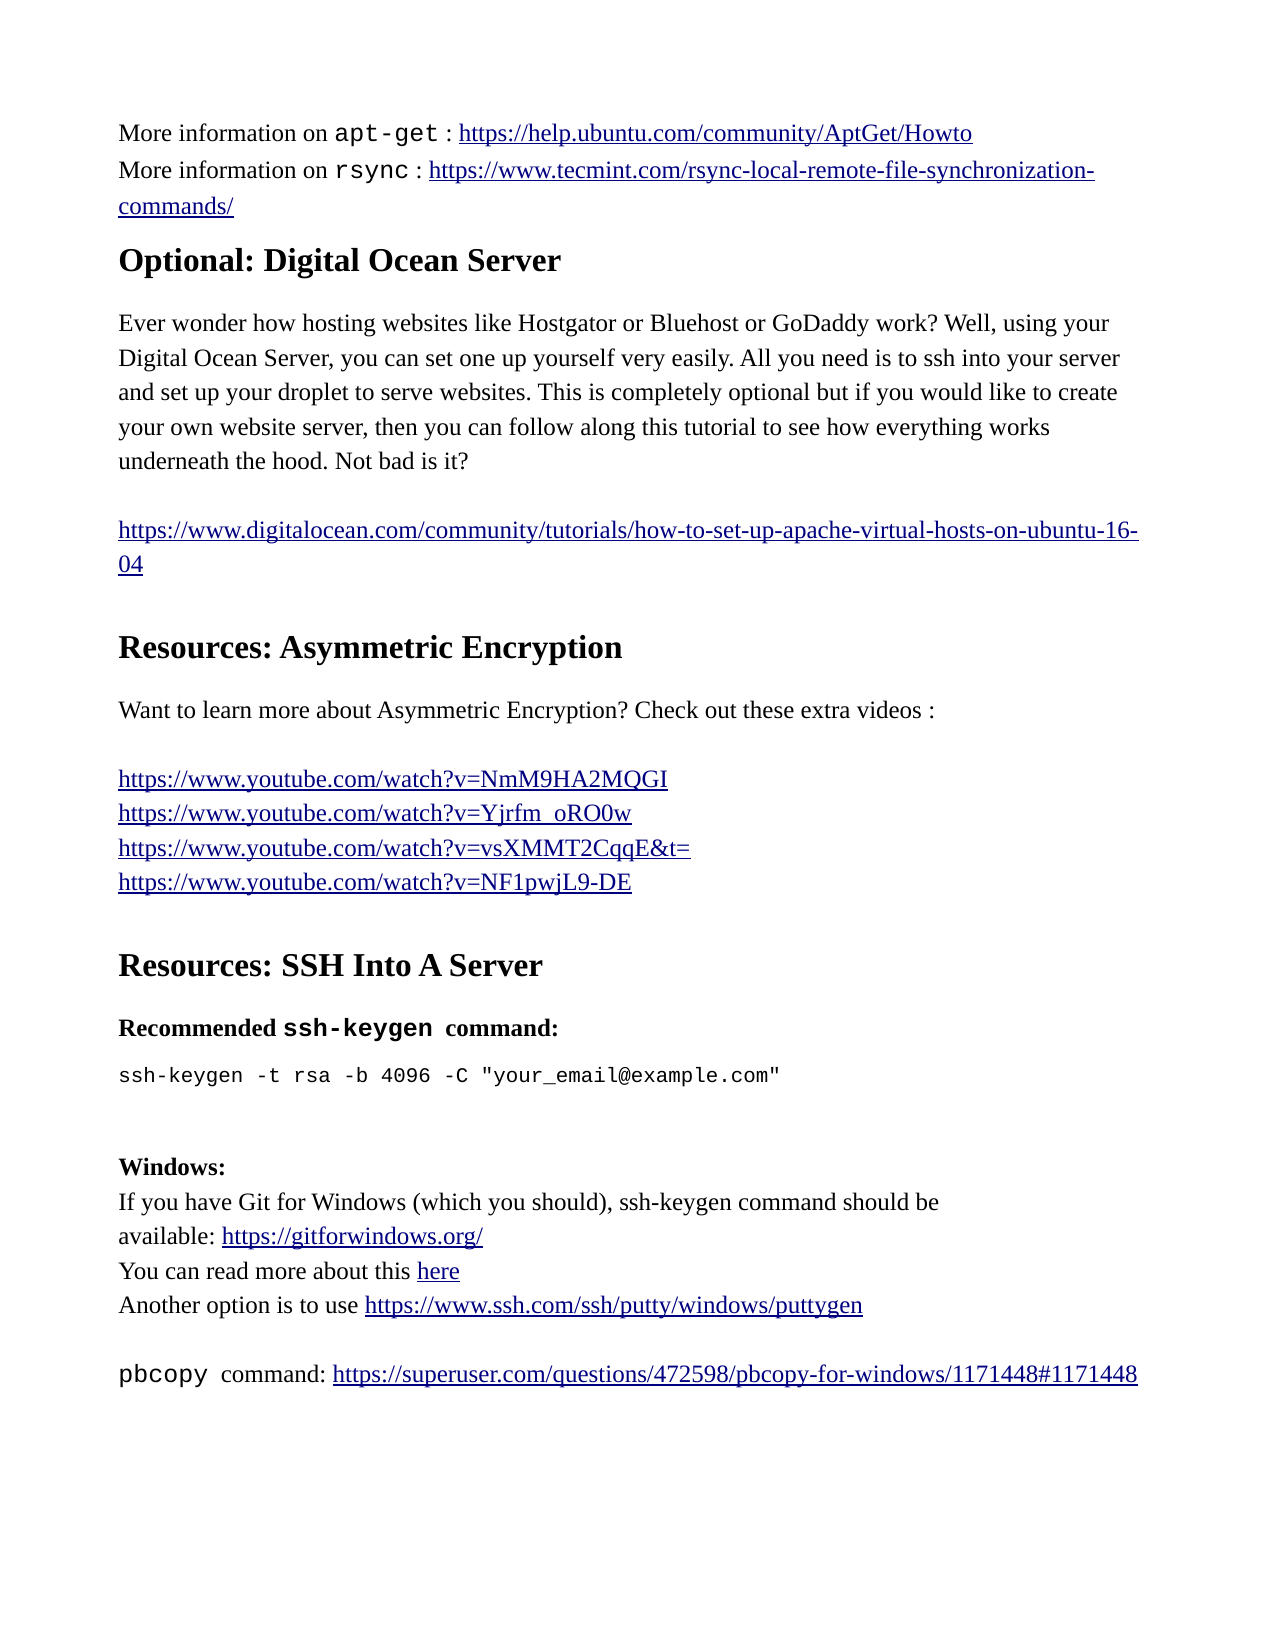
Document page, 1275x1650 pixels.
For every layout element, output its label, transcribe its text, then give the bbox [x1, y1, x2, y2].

text Want to learn more about Asymmetric Encryption? Check out these extra videos : https://www.youtube.com/watch?v=NmM9HA2MQGI https://www.youtube.com/watch?v=Yjrfm_oRO0w https://www.youtube.com/watch?v=vsXMMT2CqqE&t= https://www.youtube.com/watch?v=NF1pwjL9-DE [118, 695, 1157, 896]
text Resources: Asymmetric Encryption [118, 627, 1157, 666]
text Windows: If you have Git for Windows (which you should), ssh-keygen command should be available: https://gitforwindows.org/ You can read more about this here Another option is to use https://www.ssh.com/ssh/putty/windows/puttygen pbcopy command: https://superuser.com/questions/472598/pbcopy-for-windows/1171448#1171448 [118, 1118, 1157, 1390]
text More information on apt-get : https://help.ubuntu.com/community/AptGet/Howto More information on rsync : https://www.tecmint.com/rsync-local-remote-file-synchronization-commands/ [118, 118, 1157, 220]
text Recommended ssh-keygen command: [118, 1013, 1157, 1044]
text Optional: Digital Ocean Server [118, 240, 1157, 279]
text Resources: SSH Into A Server [118, 945, 1157, 984]
text ssh-keygen -t rsa -b 4096 -C "your_email@example.com" [118, 1065, 1157, 1088]
text Ever wonder how hosting websites like Hostgator or Bluehost or GoDaddy work? Well, using your Digital Ocean Server, you can set one up yourself very easily. All you need is to ssh into your server and set up your droplet to serve websites. This is completely optional but if you would like to create your own website server, then you can follow along this tutorial to see how everything works underneath the hood. Not bad is it? https://www.digitalocean.com/community/tutorials/how-to-set-up-apache-virtual-hosts-on-ubuntu-16-04 [118, 308, 1157, 578]
